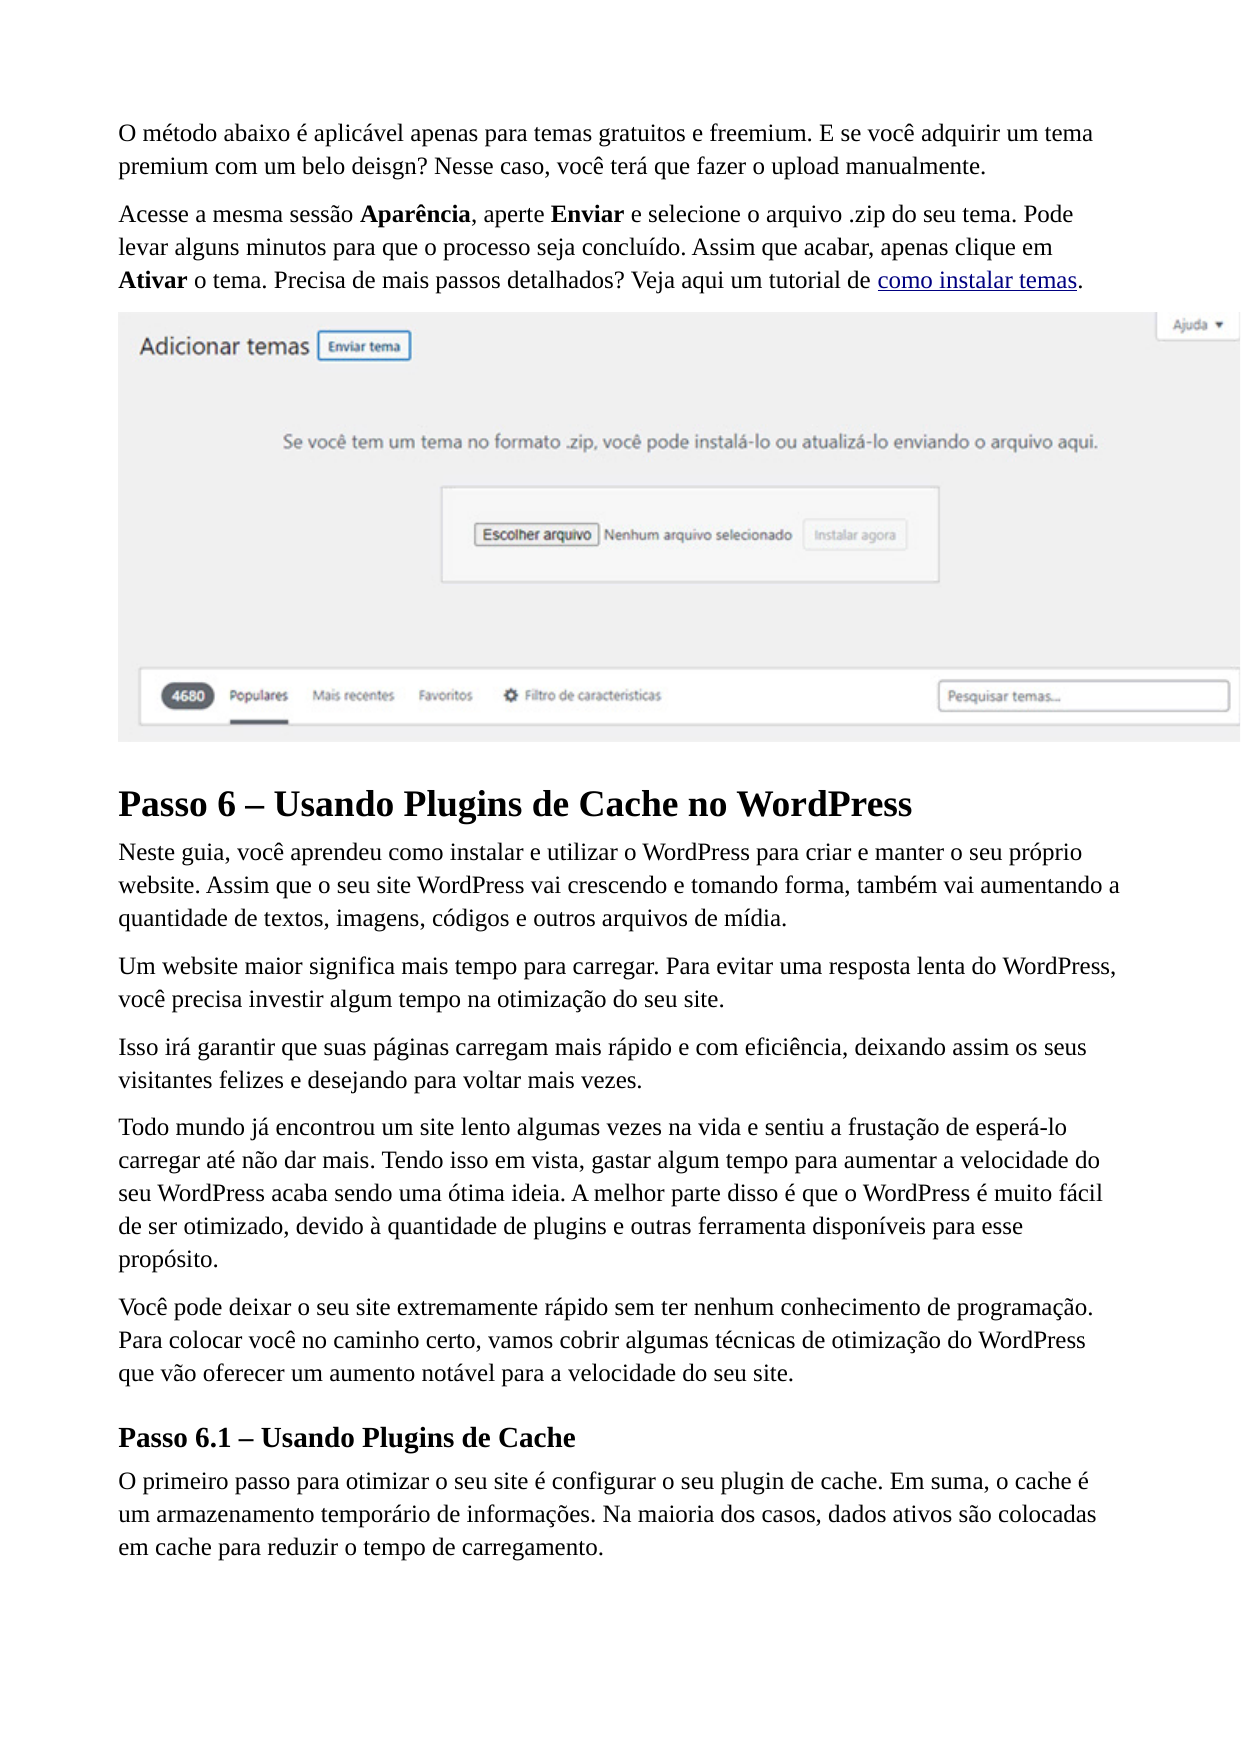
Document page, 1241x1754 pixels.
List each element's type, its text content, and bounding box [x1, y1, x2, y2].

text Todo mundo já encontrou um site lento algumas vezes na vida e sentiu a frustação de esperá-lo carregar até não dar mais. Tendo isso em vista, gastar algum tempo para aumentar a velocidade do seu WordPress acaba sendo uma ótima ideia. A melhor parte disso é que o WordPress é muito fácil de ser otimizado, devido à quantidade de plugins e outras ferramenta disponíveis para esse propósito. [118, 1112, 1122, 1273]
text Isso irá garantir que suas páginas carregam mais rápido e com eficiência, deixando assim os seus visitantes felizes e desejando para voltar mais vezes. [118, 1032, 1122, 1093]
subtitle Passo 6 – Usando Plugins de Cache no WordPress [118, 782, 1122, 825]
subtitle Passo 6.1 – Usando Plugins de Cache [118, 1420, 1122, 1454]
text O primeiro passo para otimizar o seu site é configurar o seu plugin de cache. Em suma, o cache é um armazenamento temporário de informações. Na maioria dos casos, dados ativos são colocadas em cache para reduzir o tempo de carregamento. [118, 1466, 1122, 1561]
text Você pode deixar o seu site extremamente rápido sem ter nenhum conhecimento de programação. Para colocar você no caminho certo, vamos cobrir algumas técnicas de otimização do WordPress que vão oferecer um aumento notável para a velocidade do seu site. [118, 1292, 1122, 1387]
text Um website maior significa mais tempo para carregar. Para evitar uma resposta lenta do WordPress, você precisa investir algum tempo na otimização do seu site. [118, 951, 1122, 1013]
text Neste guia, você aprendeu como instalar e utilizar o WordPress para criar e manter o seu próprio website. Assim que o seu site WordPress vai crescendo e tomando forma, também vai aumentando a quantidade de textos, imagens, códigos e outros arquivos de mídia. [118, 837, 1122, 932]
text Acesse a mesma sessão Aparência, aperte Enviar e selecione o arquivo .zip do seu tema. Pode levar alguns minutos para que o processo seja concluído. Assim que acabar, apenas clique em Ativar o tema. Precisa de mais passos detalhados? Veja aqui um tutorial de como instalar temas. [118, 199, 1122, 293]
picture [118, 312, 1241, 742]
text O método abaixo é aplicável apenas para temas gratuitos e freemium. E se você adquirir um tema premium com um belo deisgn? Nesse caso, você terá que fazer o upload manualmente. [118, 118, 1122, 180]
